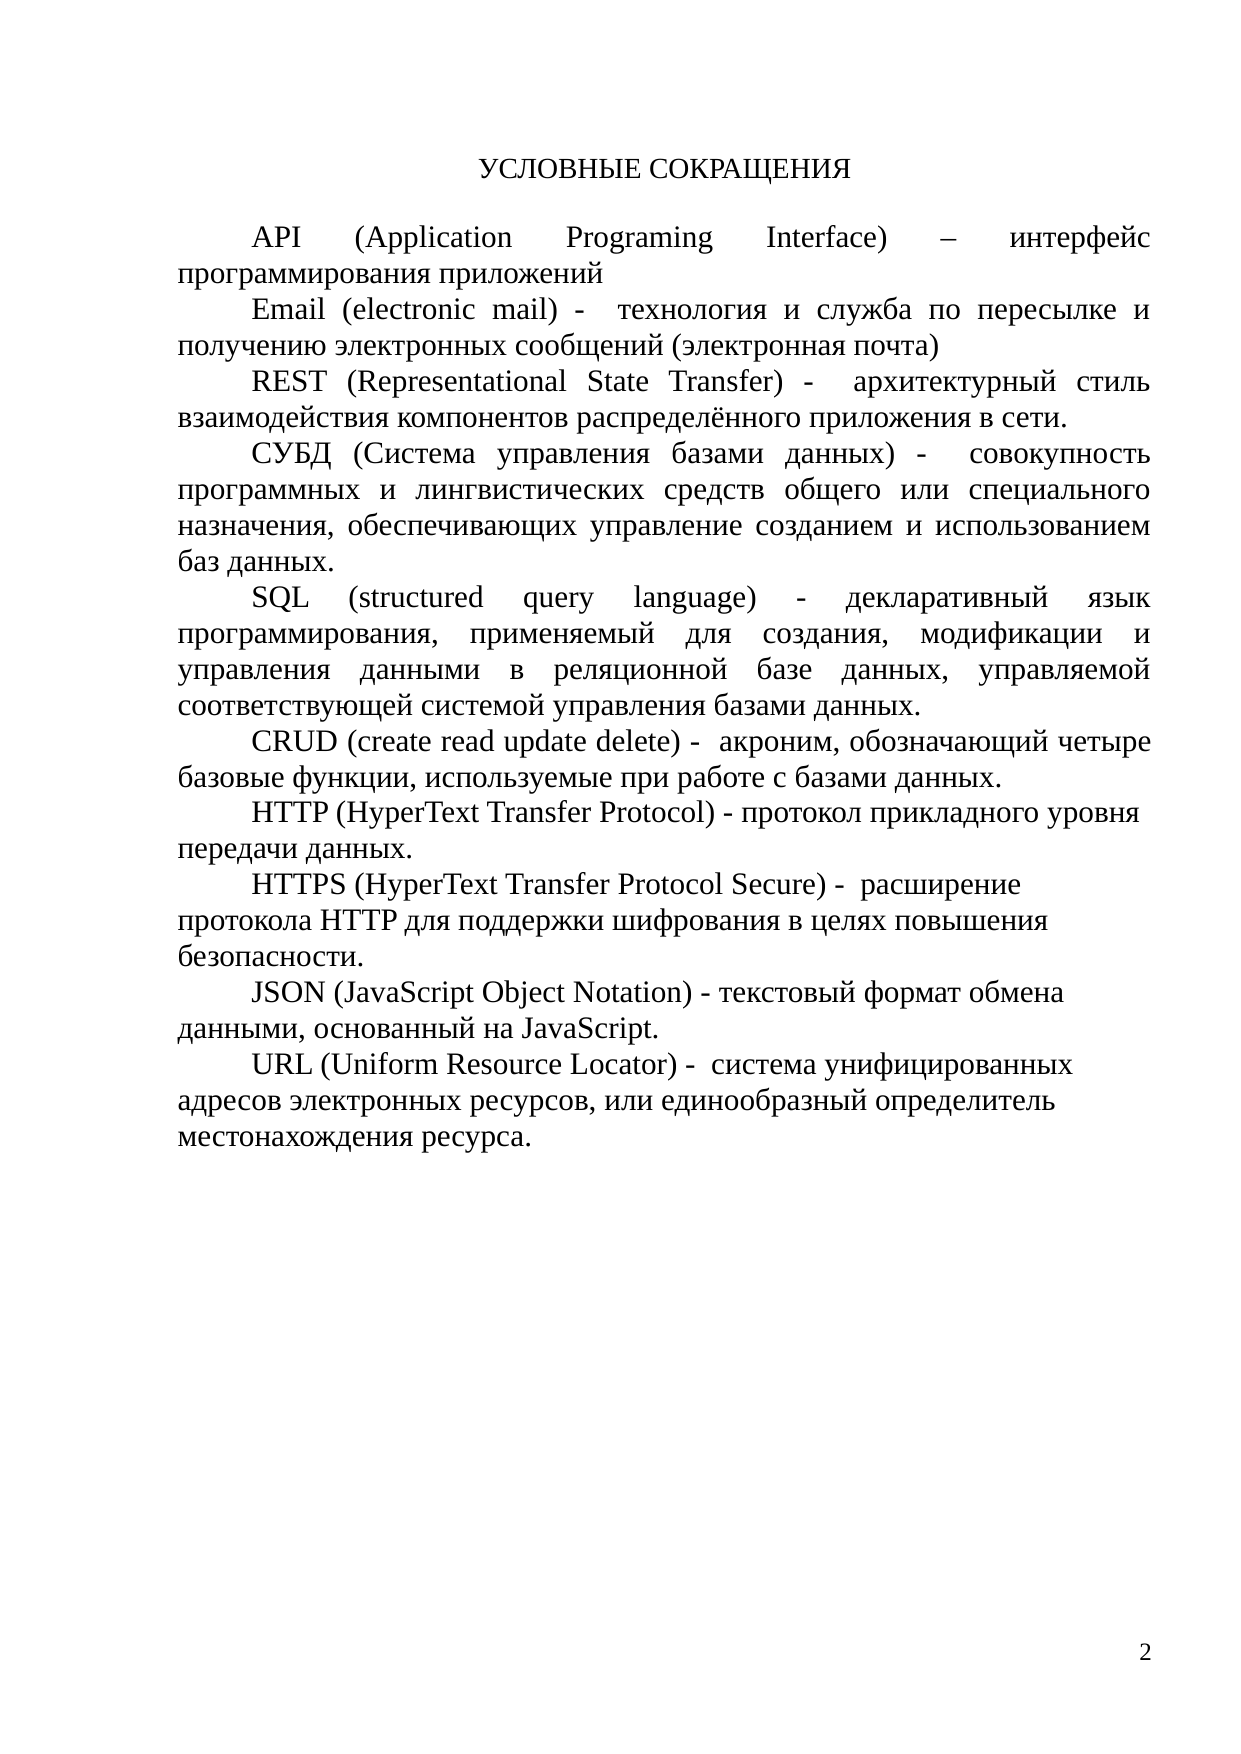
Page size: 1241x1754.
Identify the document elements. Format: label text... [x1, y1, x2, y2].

text URL (Uniform Resource Locator) - система унифицированных адресов электронных ресурсов, или единообразный определитель местонахождения ресурса. [177, 1045, 1152, 1153]
text СУБД (Система управления базами данных) - совокупность программных и лингвистических средств общего или специального назначения, обеспечивающих управление созданием и использованием баз данных. [177, 434, 1152, 578]
text REST (Representational State Transfer) - архитектурный стиль взаимодействия компонентов распределённого приложения в сети. [177, 362, 1152, 434]
text SQL (structured query language) - декларативный язык программирования, применяемый для создания, модификации и управления данными в реляционной базе данных, управляемой соответствующей системой управления базами данных. [177, 578, 1152, 722]
text HTTP (HyperText Transfer Protocol) - протокол прикладного уровня передачи данных. [177, 794, 1152, 866]
text JSON (JavaScript Object Notation) - текстовый формат обмена данными, основанный на JavaScript. [177, 973, 1152, 1045]
text CRUD (create read update delete) - акроним, обозначающий четыре базовые функции, используемые при работе с базами данных. [177, 722, 1152, 794]
text HTTPS (HyperText Transfer Protocol Secure) - расширение протокола HTTP для поддержки шифрования в целях повышения безопасности. [177, 866, 1152, 973]
text Email (electronic mail) - технология и служба по пересылке и получению электронных сообщений (электронная почта) [177, 291, 1152, 362]
text API (Application Programing Interface) – интерфейс программирования приложений [177, 219, 1152, 291]
text УСЛОВНЫЕ СОКРАЩЕНИЯ [177, 152, 1152, 185]
